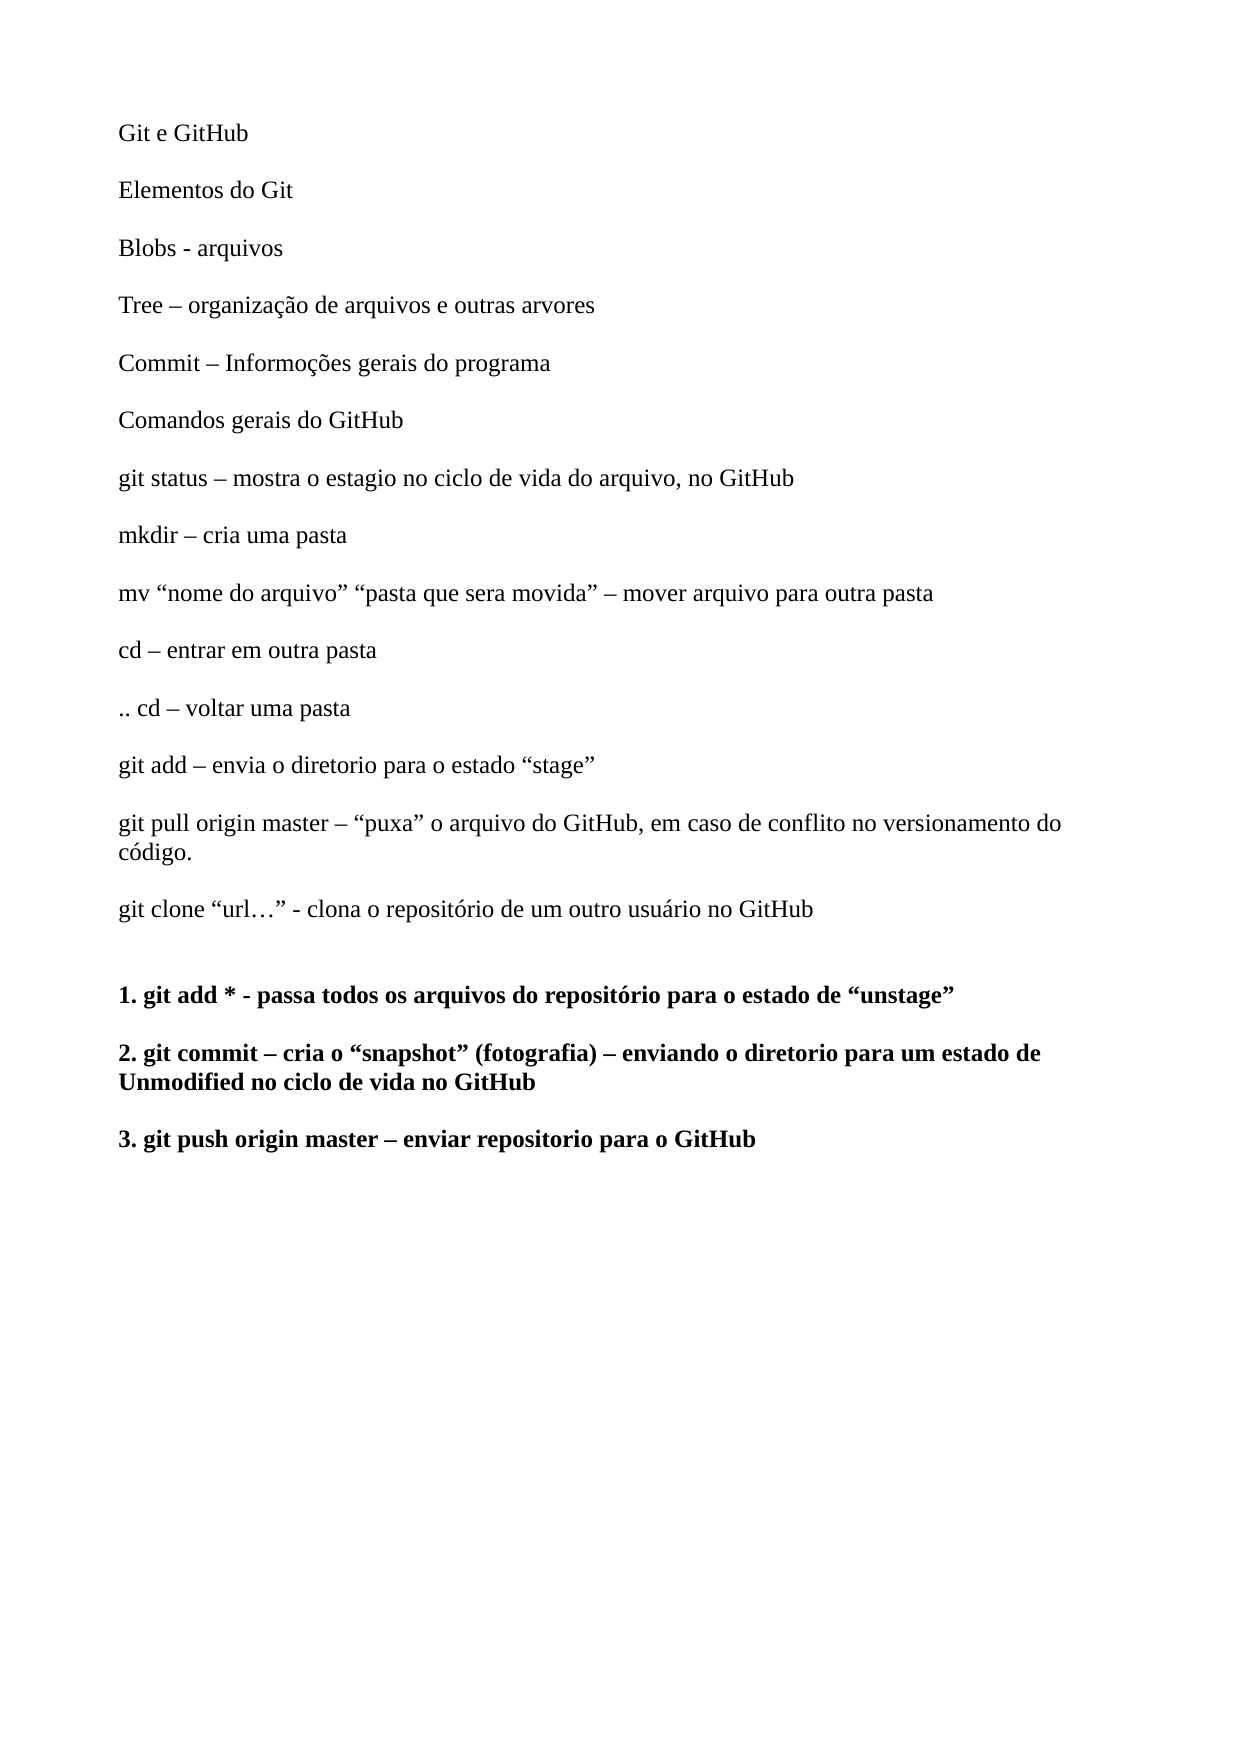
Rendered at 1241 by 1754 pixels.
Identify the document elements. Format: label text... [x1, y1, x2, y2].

text 2. git commit – cria o “snapshot” (fotografia) – enviando o diretorio para um estado de Unmodified no ciclo de vida no GitHub [118, 1038, 1122, 1096]
text cd – entrar em outra pasta [118, 636, 1122, 664]
text git status – mostra o estagio no ciclo de vida do arquivo, no GitHub [118, 463, 1122, 492]
text Commit – Informoções gerais do programa [118, 348, 1122, 377]
text Comandos gerais do GitHub [118, 406, 1122, 434]
text mv “nome do arquivo” “pasta que sera movida” – mover arquivo para outra pasta [118, 578, 1122, 607]
text mkdir – cria uma pasta [118, 521, 1122, 549]
text Git e GitHub [118, 118, 1122, 147]
text Tree – organização de arquivos e outras arvores [118, 291, 1122, 319]
text 3. git push origin master – enviar repositorio para o GitHub [118, 1124, 1122, 1153]
text git pull origin master – “puxa” o arquivo do GitHub, em caso de conflito no versionamento do código. [118, 808, 1122, 866]
text git clone “url…” - clona o repositório de um outro usuário no GitHub [118, 894, 1122, 923]
text 1. git add * - passa todos os arquivos do repositório para o estado de “unstage” [118, 981, 1122, 1009]
text Blobs - arquivos [118, 233, 1122, 262]
text git add – envia o diretorio para o estado “stage” [118, 751, 1122, 779]
text .. cd – voltar uma pasta [118, 693, 1122, 722]
text Elementos do Git [118, 176, 1122, 204]
